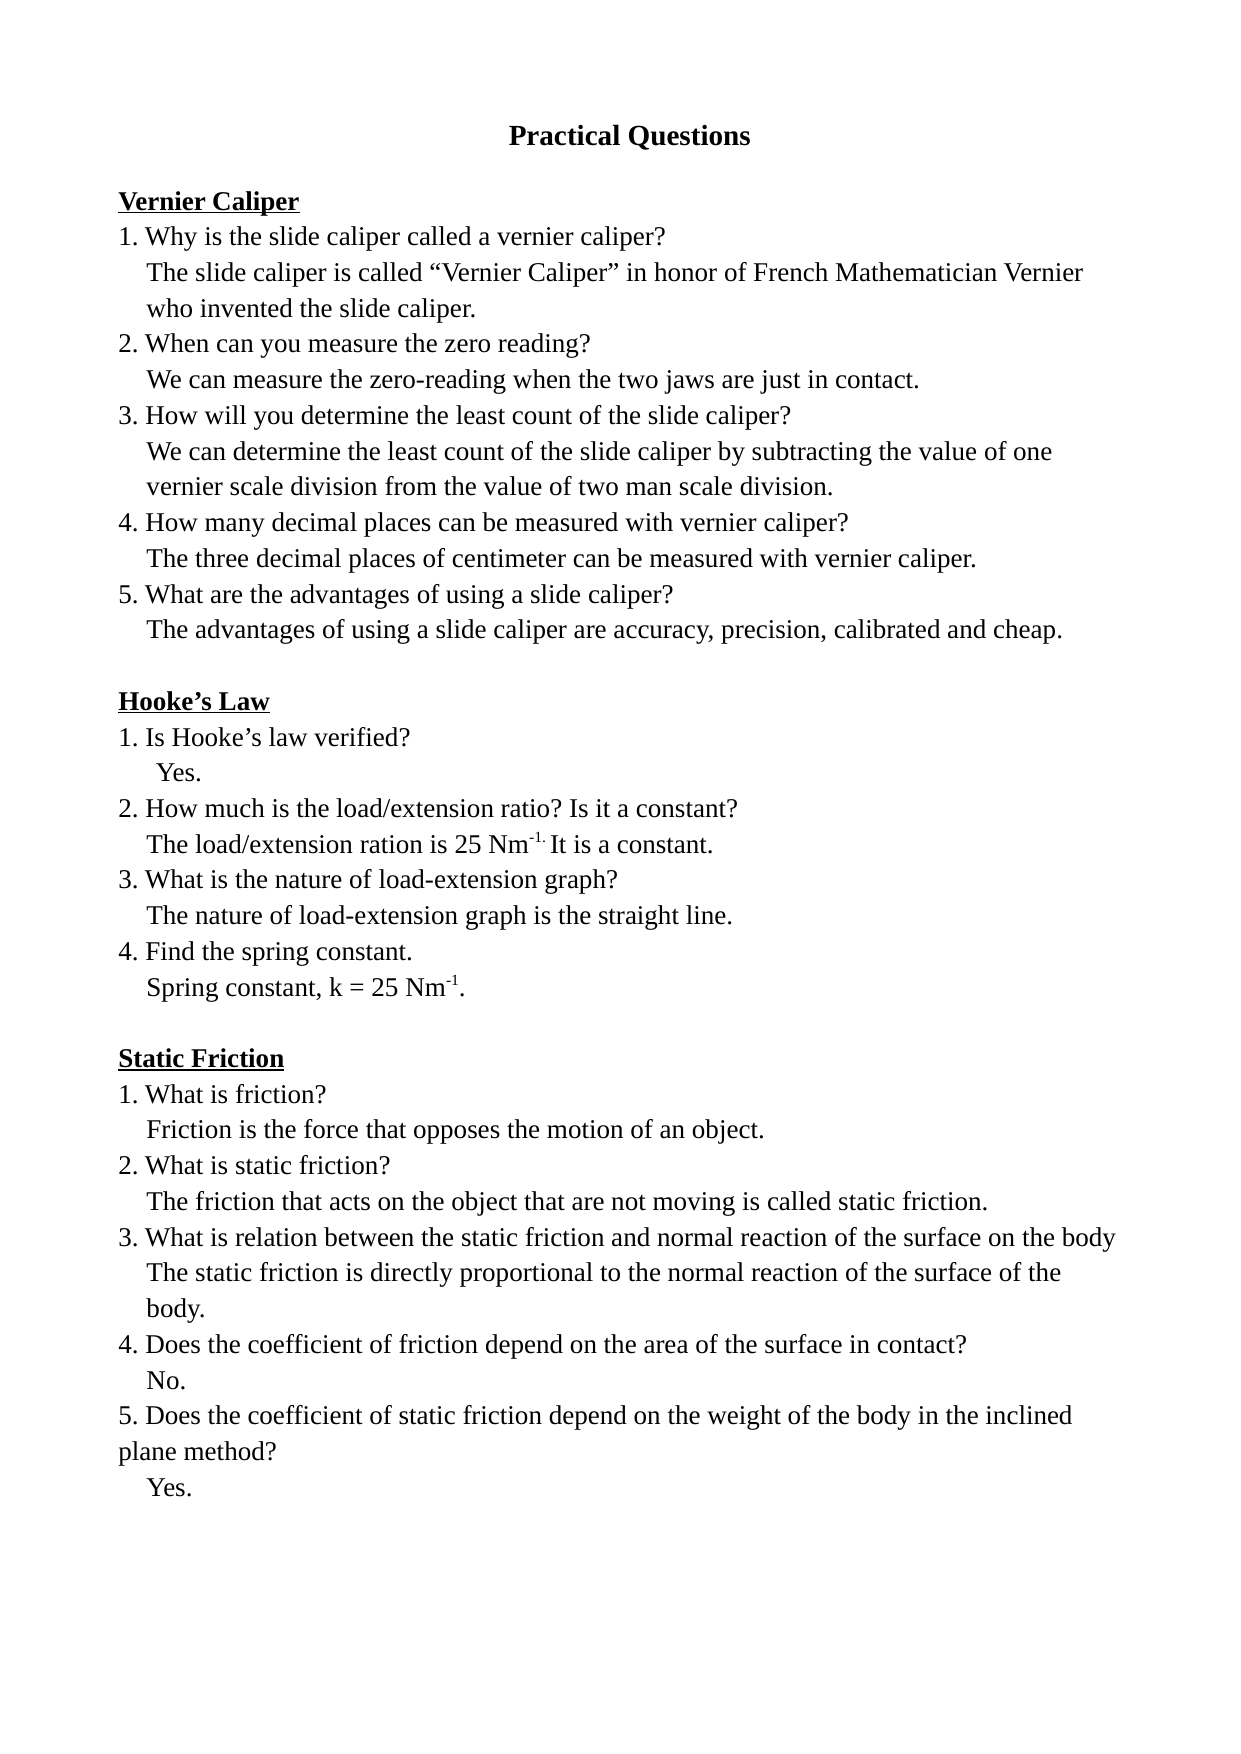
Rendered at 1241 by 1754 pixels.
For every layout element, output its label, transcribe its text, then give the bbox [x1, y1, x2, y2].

text We can measure the zero-reading when the two jaws are just in contact. [146, 363, 1122, 394]
text The friction that acts on the object that are not moving is called static friction. [146, 1185, 1122, 1216]
text 5. Does the coefficient of static friction depend on the weight of the body in the inclined plane method? [118, 1399, 1122, 1466]
text 1. Why is the slide caliper called a vernier caliper? [118, 220, 1122, 252]
text The advantages of using a slide caliper are accuracy, precision, calibrated and cheap. [146, 613, 1122, 644]
text Yes. [146, 1471, 1122, 1502]
text The load/extension ration is 25 Nm-1. It is a constant. [146, 828, 1122, 859]
text The slide caliper is called “Vernier Caliper” in honor of French Mathematician Vernier who invented the slide caliper. [146, 256, 1122, 323]
text The nature of load-extension graph is the straight line. [146, 899, 1122, 930]
text Yes. [156, 756, 1122, 787]
text Spring constant, k = 25 Nm-1. [146, 971, 1122, 1002]
text Static Friction [118, 1042, 1122, 1073]
text 4. How many decimal places can be measured with vernier caliper? [118, 506, 1122, 537]
text Hooke’s Law [118, 685, 1122, 716]
text 2. How much is the load/extension ratio? Is it a constant? [118, 792, 1122, 823]
text 3. How will you determine the least count of the slide caliper? [118, 399, 1122, 430]
text 3. What is relation between the static friction and normal reaction of the surface on the body [118, 1221, 1122, 1252]
text Practical Questions [137, 118, 1122, 152]
text 2. What is static friction? [118, 1149, 1122, 1181]
text No. [146, 1364, 1122, 1395]
text 4. Find the spring constant. [118, 935, 1122, 966]
text We can determine the least count of the slide caliper by subtracting the value of one vernier scale division from the value of two man scale division. [146, 435, 1122, 502]
text 1. Is Hooke’s law verified? [118, 721, 1122, 752]
text The three decimal places of centimeter can be measured with vernier caliper. [146, 542, 1122, 573]
text 2. When can you measure the zero reading? [118, 328, 1122, 359]
text 1. What is friction? [118, 1078, 1122, 1109]
text The static friction is directly proportional to the normal reaction of the surface of the body. [146, 1257, 1122, 1323]
text 5. What are the advantages of using a slide caliper? [118, 578, 1122, 609]
text Vernier Caliper [118, 185, 1122, 216]
text Friction is the force that opposes the motion of an object. [146, 1114, 1122, 1145]
text 4. Does the coefficient of friction depend on the area of the surface in contact? [118, 1328, 1122, 1359]
text 3. What is the nature of load-extension graph? [118, 863, 1122, 895]
